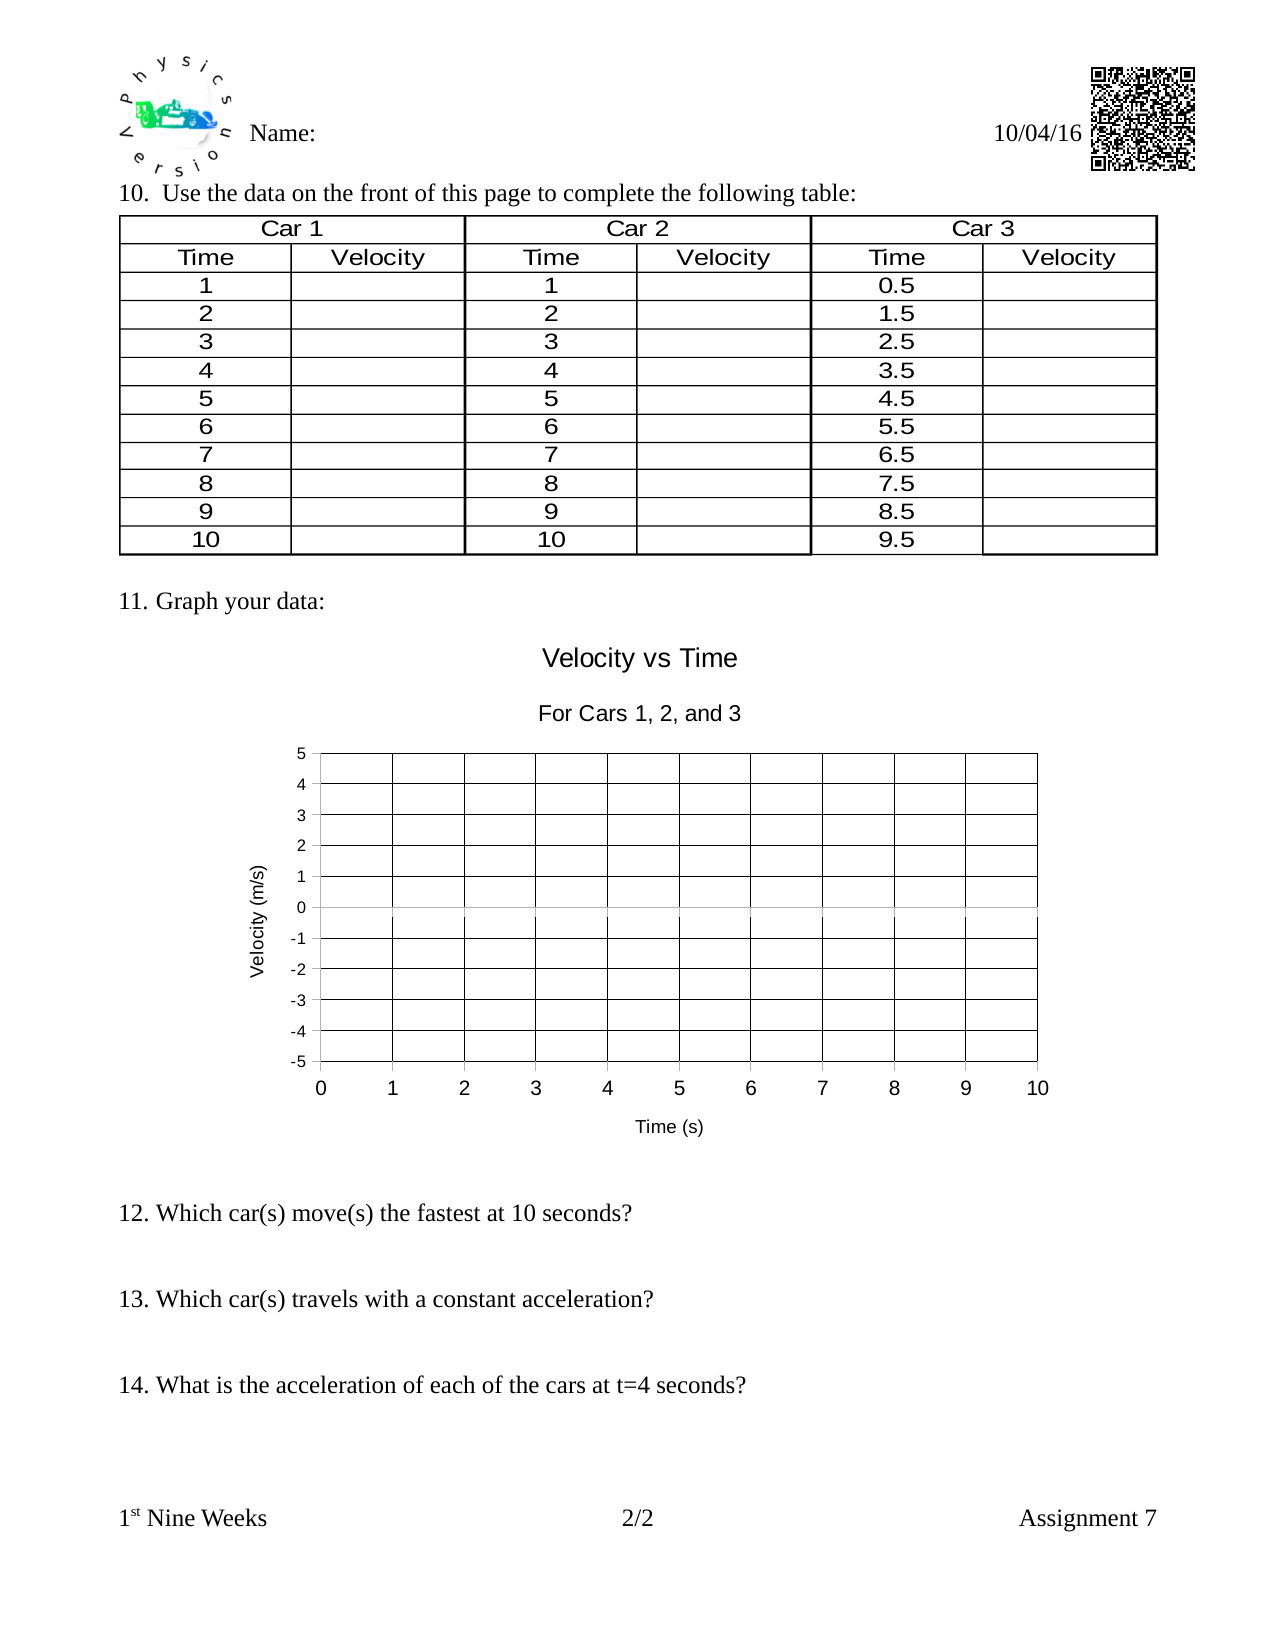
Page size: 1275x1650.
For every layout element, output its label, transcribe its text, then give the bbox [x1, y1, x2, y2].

list Use the data on the front of this page to complete the following table: [118, 176, 1157, 207]
list Which car(s) move(s) the fastest at 10 seconds? [118, 1198, 1157, 1226]
list Graph your data: [118, 586, 1157, 615]
picture [119, 56, 232, 177]
list Which car(s) travels with a constant acceleration? [118, 1284, 1157, 1313]
list What is the acceleration of each of the cars at t=4 seconds? [118, 1370, 1157, 1399]
picture [1082, 58, 1203, 179]
